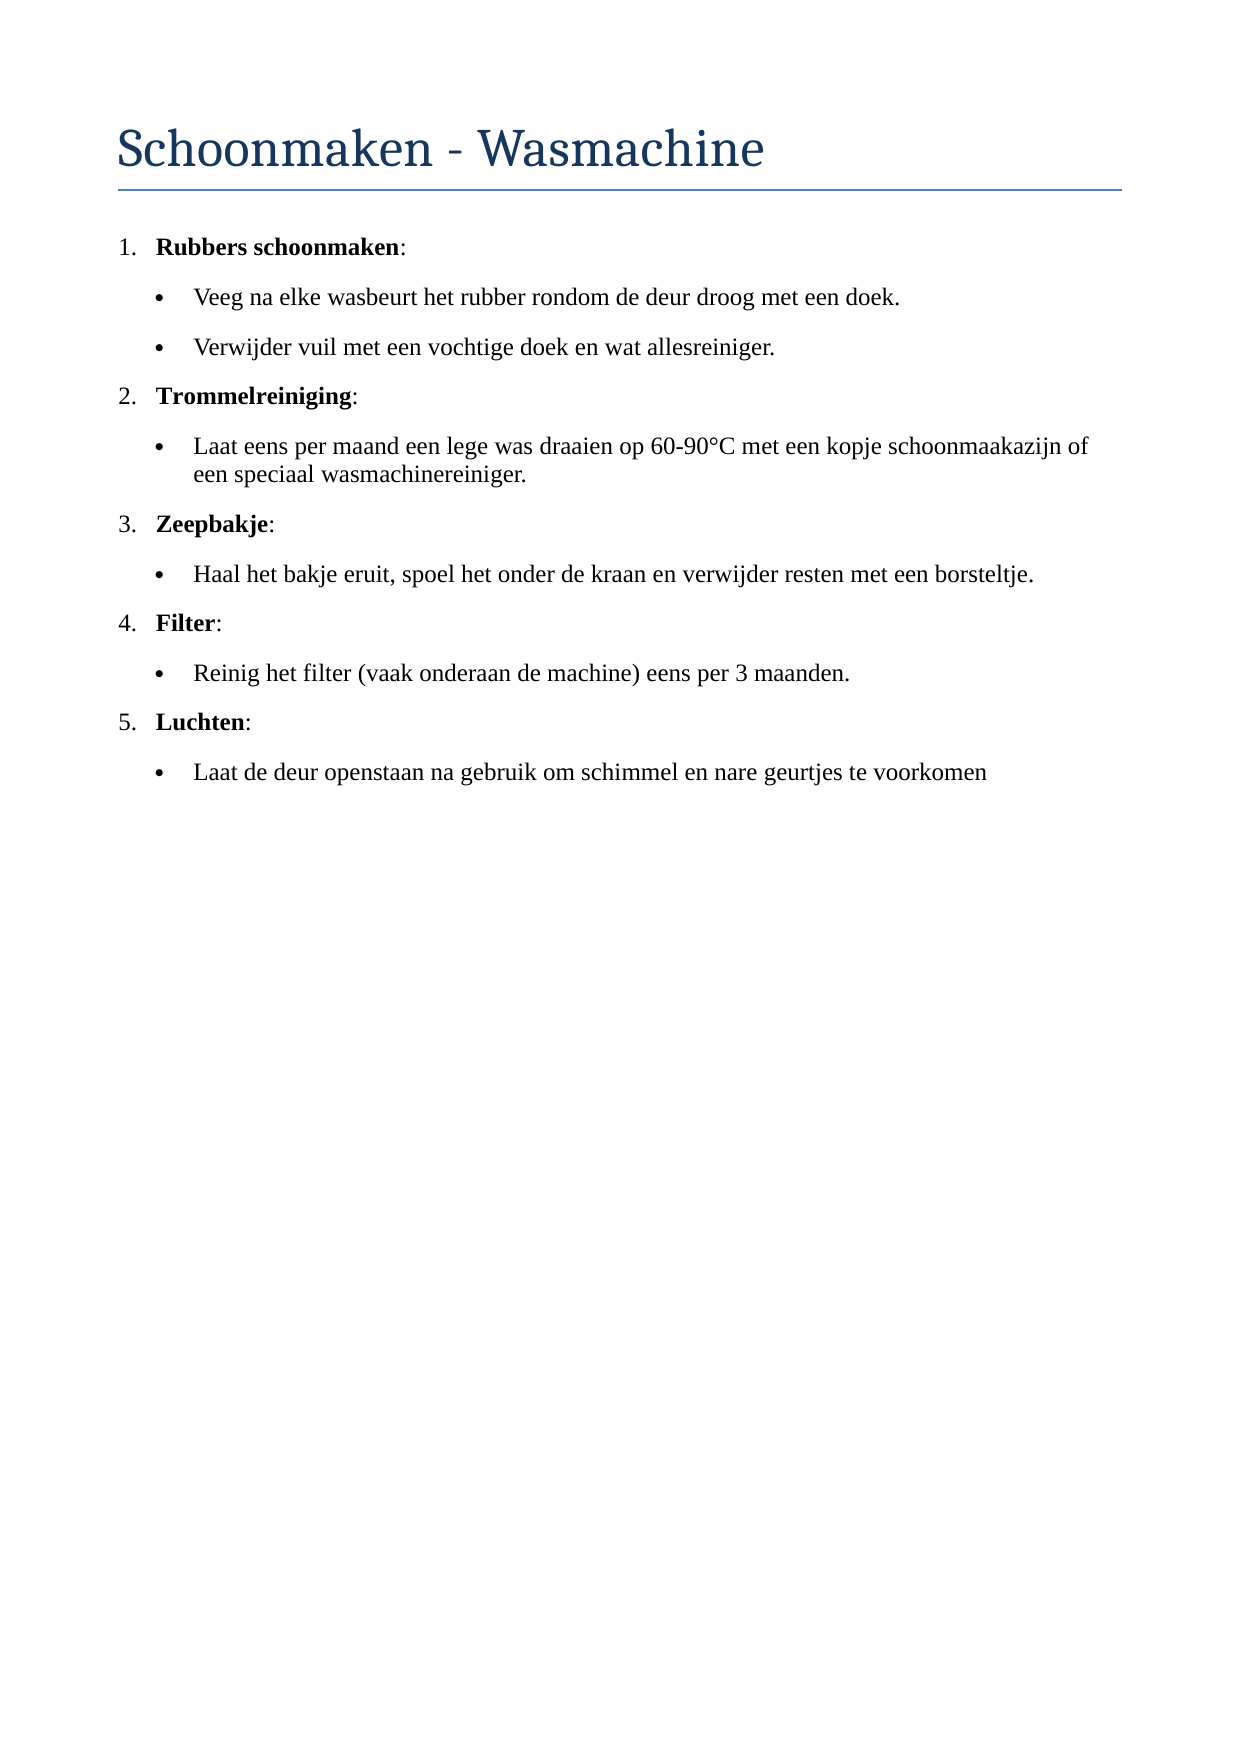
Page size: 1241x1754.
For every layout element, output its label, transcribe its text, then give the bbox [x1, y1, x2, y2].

list Haal het bakje eruit, spoel het onder de kraan en verwijder resten met een borsteltje. [156, 559, 1122, 587]
list Luchten: [118, 707, 1122, 736]
title Schoonmaken - Wasmachine [118, 118, 1122, 189]
list Laat de deur openstaan na gebruik om schimmel en nare geurtjes te voorkomen [156, 757, 1122, 786]
list Laat eens per maand een lege was draaien op 60-90°C met een kopje schoonmaakazijn of een speciaal wasmachinereiniger. [156, 431, 1122, 488]
list Zeepbakje: [118, 509, 1122, 538]
list Trommelreiniging: [118, 381, 1122, 410]
list Rubbers schoonmaken: [118, 232, 1122, 261]
list Verwijder vuil met een vochtige doek en wat allesreiniger. [156, 332, 1122, 360]
list Veeg na elke wasbeurt het rubber rondom de deur droog met een doek. [156, 282, 1122, 311]
list Reinig het filter (vaak onderaan de machine) eens per 3 maanden. [156, 658, 1122, 687]
list Filter: [118, 608, 1122, 637]
